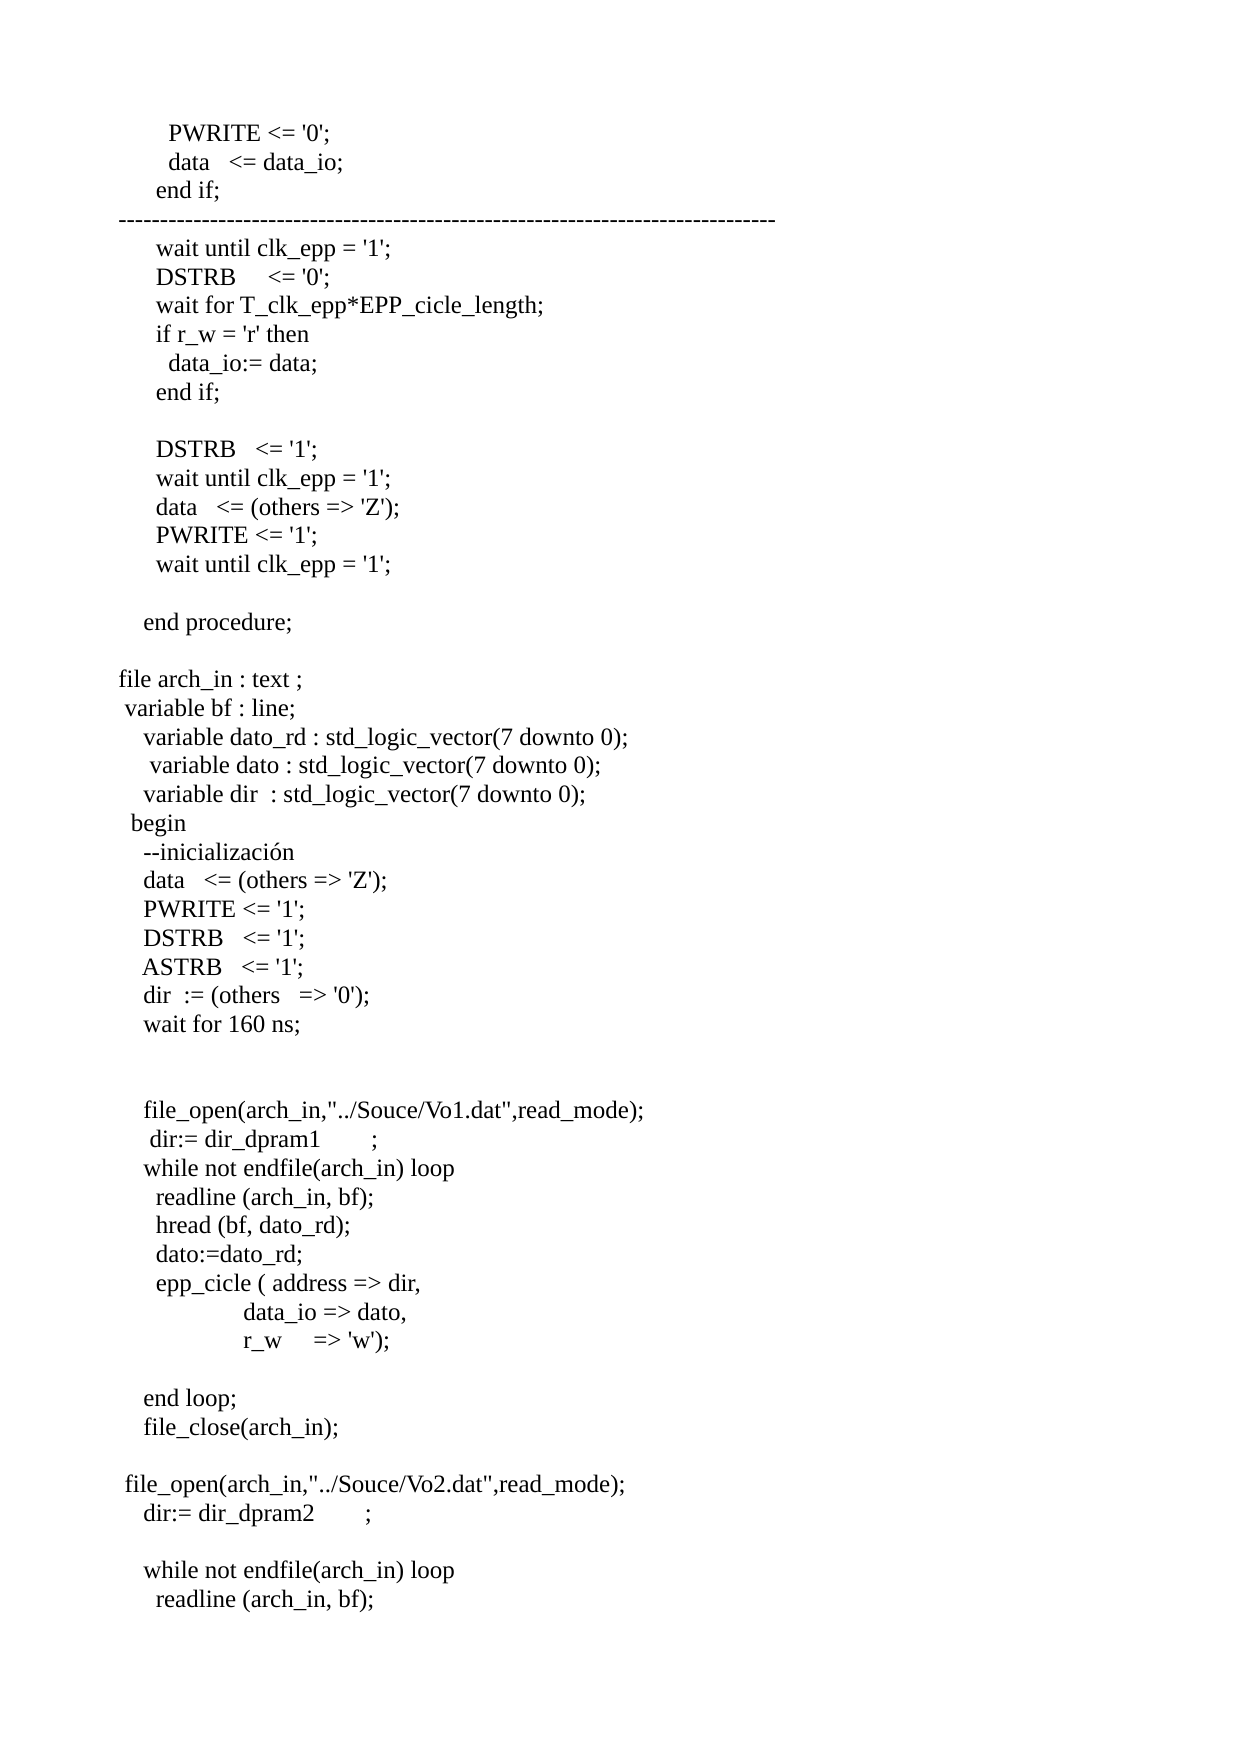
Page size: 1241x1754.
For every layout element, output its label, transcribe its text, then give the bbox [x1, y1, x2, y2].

text end if; [118, 377, 1122, 406]
text PWRITE <= '0'; [118, 118, 1122, 147]
text while not endfile(arch_in) loop [118, 1556, 1122, 1584]
text ------------------------------------------------------------------------------- [118, 204, 1122, 233]
text if r_w = 'r' then [118, 319, 1122, 348]
text ASTRB <= '1'; [118, 952, 1122, 981]
text dir:= dir_dpram2 ; [118, 1498, 1122, 1527]
text file_open(arch_in,"../Souce/Vo1.dat",read_mode); [118, 1096, 1122, 1124]
text end loop; [118, 1383, 1122, 1412]
text --inicialización [118, 837, 1122, 866]
text file_open(arch_in,"../Souce/Vo2.dat",read_mode); [118, 1469, 1122, 1498]
text wait for 160 ns; [118, 1009, 1122, 1038]
text r_w => 'w'); [118, 1326, 1122, 1354]
text PWRITE <= '1'; [118, 894, 1122, 923]
text end procedure; [118, 607, 1122, 636]
text data_io => dato, [118, 1297, 1122, 1326]
text variable dir : std_logic_vector(7 downto 0); [118, 779, 1122, 808]
text DSTRB <= '0'; [118, 262, 1122, 291]
text data <= (others => 'Z'); [118, 866, 1122, 894]
text DSTRB <= '1'; [118, 434, 1122, 463]
text PWRITE <= '1'; [118, 521, 1122, 549]
text DSTRB <= '1'; [118, 923, 1122, 952]
text epp_cicle ( address => dir, [118, 1268, 1122, 1297]
text dato:=dato_rd; [118, 1239, 1122, 1268]
text variable dato_rd : std_logic_vector(7 downto 0); [118, 722, 1122, 751]
text readline (arch_in, bf); [118, 1182, 1122, 1211]
text readline (arch_in, bf); [118, 1584, 1122, 1613]
text wait until clk_epp = '1'; [118, 233, 1122, 262]
text wait until clk_epp = '1'; [118, 549, 1122, 578]
text variable bf : line; [118, 693, 1122, 722]
text dir:= dir_dpram1 ; [118, 1124, 1122, 1153]
text data_io:= data; [118, 348, 1122, 377]
text wait for T_clk_epp*EPP_cicle_length; [118, 291, 1122, 319]
text wait until clk_epp = '1'; [118, 463, 1122, 492]
text begin [118, 808, 1122, 837]
text file arch_in : text ; [118, 664, 1122, 693]
text file_close(arch_in); [118, 1412, 1122, 1441]
text data <= (others => 'Z'); [118, 492, 1122, 521]
text data <= data_io; [118, 147, 1122, 176]
text while not endfile(arch_in) loop [118, 1153, 1122, 1182]
text hread (bf, dato_rd); [118, 1211, 1122, 1239]
text dir := (others => '0'); [118, 981, 1122, 1009]
text end if; [118, 176, 1122, 204]
text variable dato : std_logic_vector(7 downto 0); [118, 751, 1122, 779]
